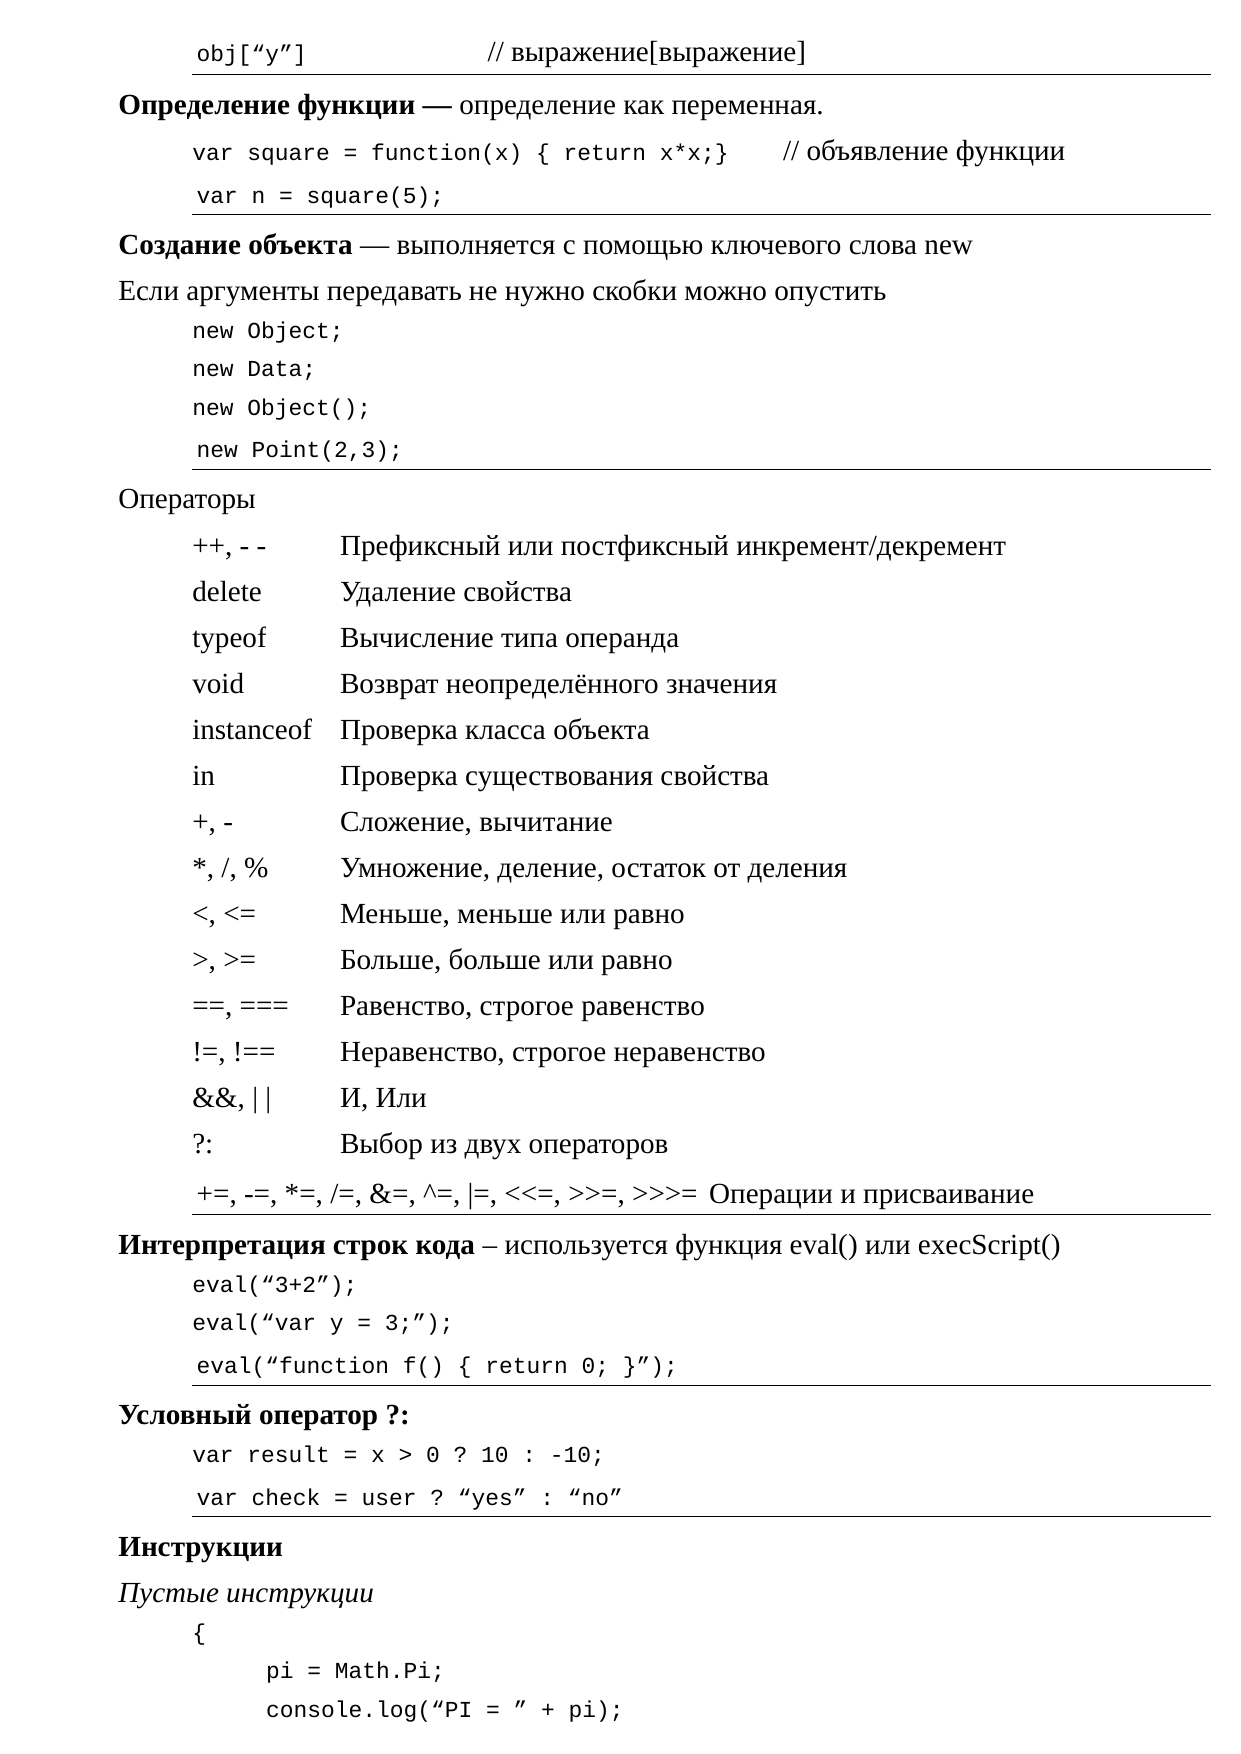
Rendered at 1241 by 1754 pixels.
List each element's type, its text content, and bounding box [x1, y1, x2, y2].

text &&, | | И, Или [192, 1080, 1211, 1114]
text +, - Сложение, вычитание [192, 804, 1211, 837]
text console.log(“PI = ” + pi); [192, 1698, 1211, 1724]
text void Возврат неопределённого значения [192, 666, 1211, 699]
text Интерпретация строк кода – используется функция eval() или execScript() [118, 1227, 1211, 1261]
text Если аргументы передавать не нужно скобки можно опустить [118, 273, 1211, 306]
text obj[“y”] // выражение[выражение] [192, 29, 1211, 74]
text >, >= Больше, больше или равно [192, 942, 1211, 976]
text pi = Math.Pi; [192, 1659, 1211, 1686]
text var square = function(x) { return x*x;} // объявление функции [192, 133, 1211, 167]
text instanceof Проверка класса объекта [192, 712, 1211, 745]
text +=, -=, *=, /=, &=, ^=, |=, <<=, >>=, >>>= Операции и присваивание [192, 1172, 1211, 1214]
text new Object(); [192, 396, 1211, 422]
text delete Удаление свойства [192, 574, 1211, 607]
text new Object; [192, 319, 1211, 345]
text eval(“var y = 3;”); [192, 1312, 1211, 1337]
text Условный оператор ?: [118, 1397, 1211, 1431]
text Создание объекта — выполняется с помощью ключевого слова new [118, 227, 1211, 260]
text new Point(2,3); [192, 434, 1211, 469]
text <, <= Меньше, меньше или равно [192, 896, 1211, 929]
text var check = user ? “yes” : “no” [192, 1482, 1211, 1516]
text eval(“3+2”); [192, 1273, 1211, 1299]
text new Data; [192, 357, 1211, 383]
text !=, !== Неравенство, строгое неравенство [192, 1034, 1211, 1068]
text Операторы [118, 482, 1211, 515]
text var n = square(5); [192, 179, 1211, 214]
text Определение функции — определение как переменная. [118, 87, 1211, 120]
text ==, === Равенство, строгое равенство [192, 988, 1211, 1022]
text typeof Вычисление типа операнда [192, 620, 1211, 653]
text in Проверка существования свойства [192, 758, 1211, 791]
text Пустые инструкции [118, 1575, 1211, 1609]
text ?: Выбор из двух операторов [192, 1126, 1211, 1160]
text Инструкции [118, 1529, 1211, 1563]
text *, /, % Умножение, деление, остаток от деления [192, 850, 1211, 883]
text eval(“function f() { return 0; }”); [192, 1350, 1211, 1385]
text ++, - - Префиксный или постфиксный инкремент/декремент [192, 528, 1211, 561]
text var result = x > 0 ? 10 : -10; [192, 1443, 1211, 1469]
text { [192, 1621, 1211, 1647]
